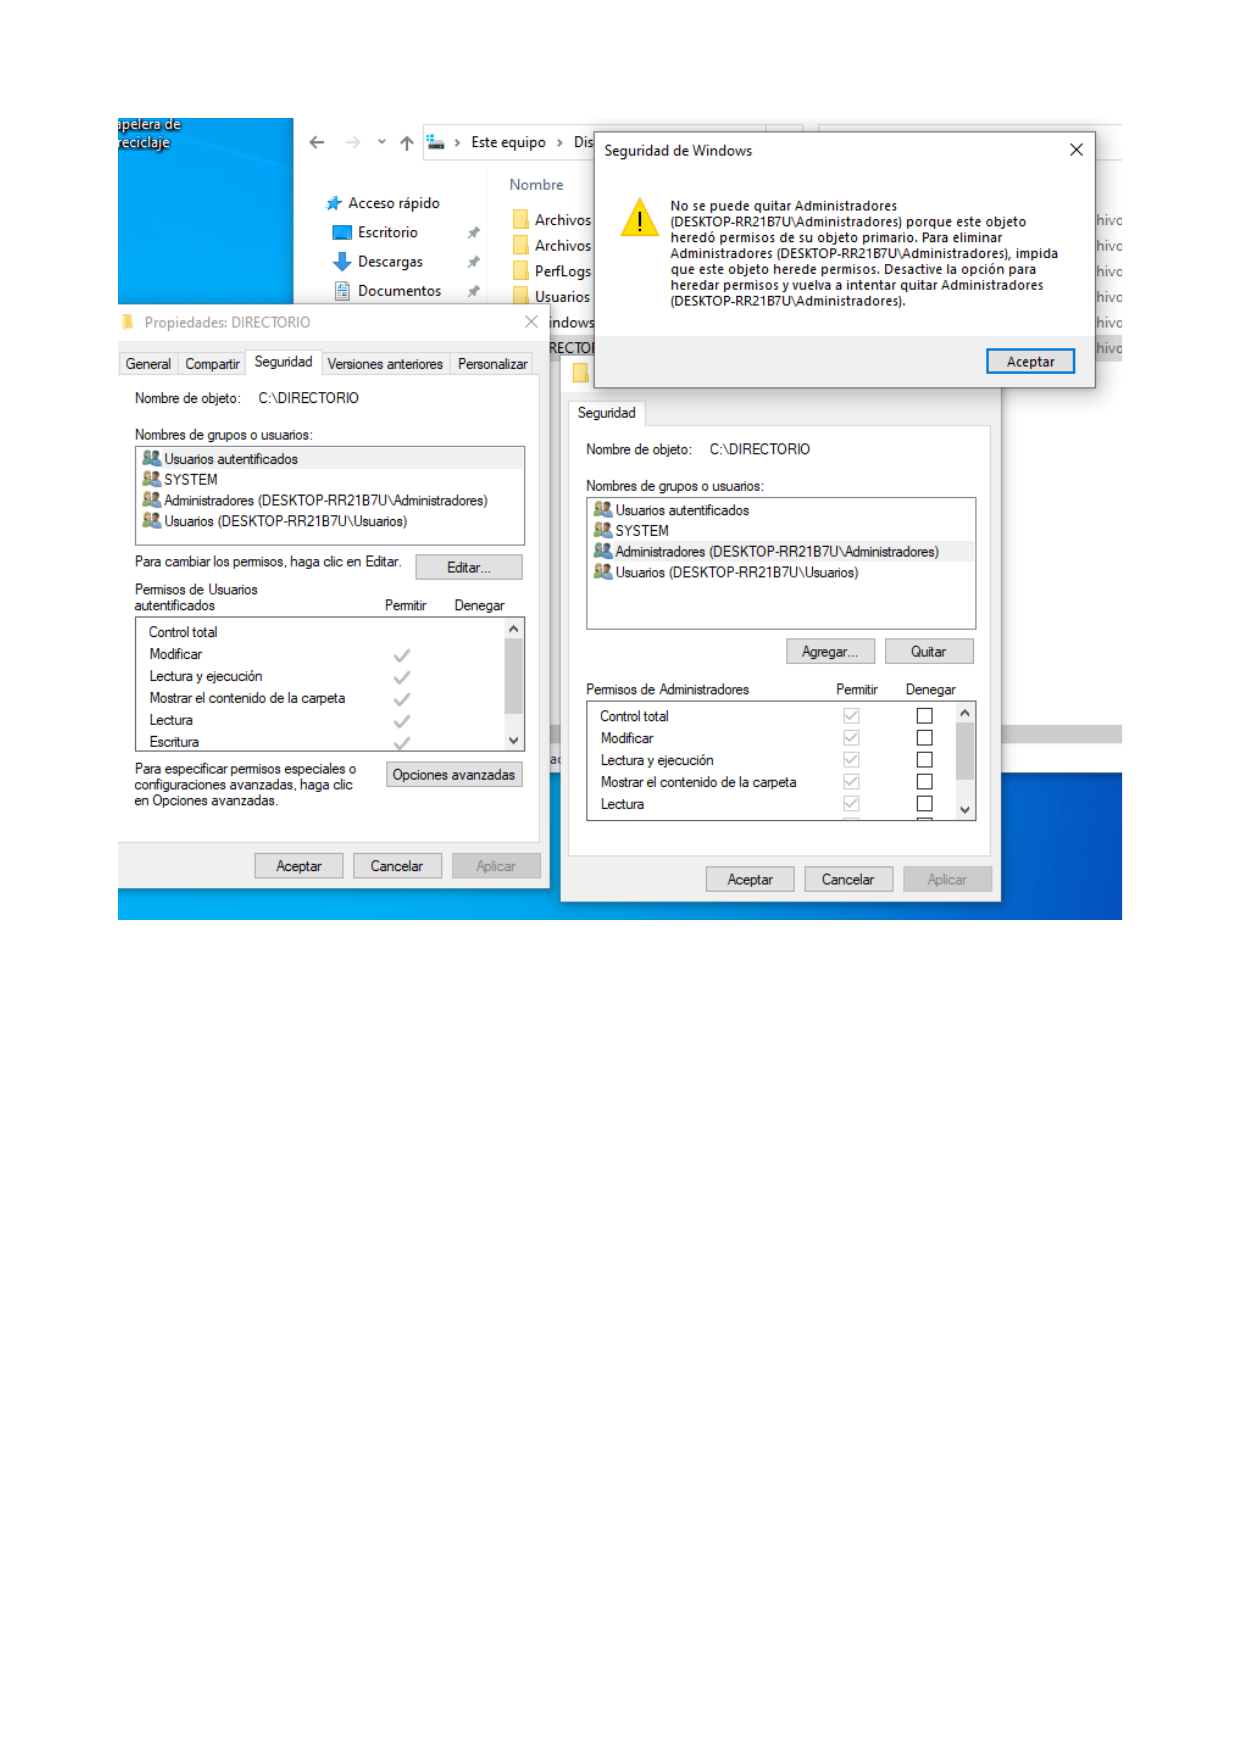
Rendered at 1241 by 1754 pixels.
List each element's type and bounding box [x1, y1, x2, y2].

picture [118, 118, 1123, 920]
picture [118, 118, 160, 132]
picture [118, 137, 169, 150]
picture [165, 118, 180, 130]
